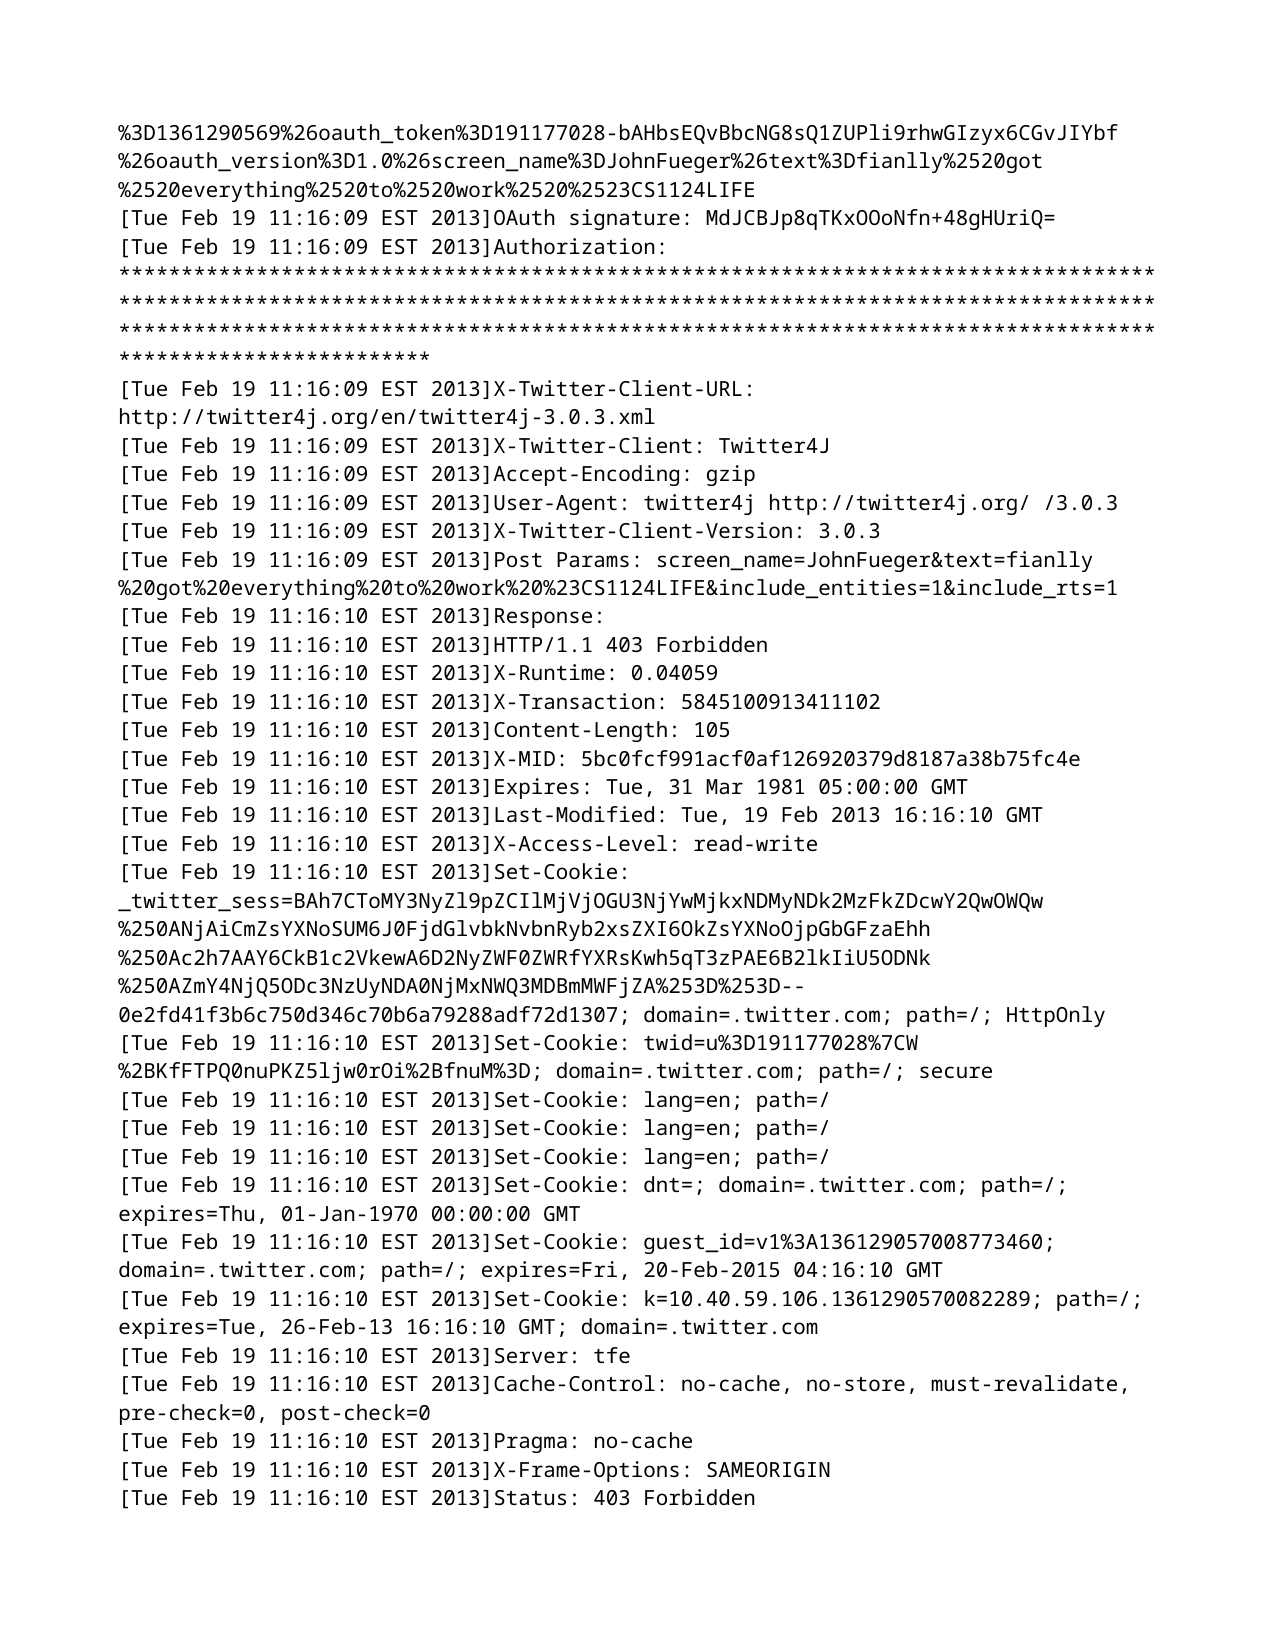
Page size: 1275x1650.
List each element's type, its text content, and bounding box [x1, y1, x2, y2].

text [Tue Feb 19 11:16:10 EST 2013]Status: 403 Forbidden [118, 1483, 1157, 1512]
text [Tue Feb 19 11:16:10 EST 2013]Server: tfe [118, 1341, 1157, 1369]
text [Tue Feb 19 11:16:09 EST 2013]X-Twitter-Client-Version: 3.0.3 [118, 516, 1157, 545]
text [Tue Feb 19 11:16:09 EST 2013]OAuth signature: MdJCBJp8qTKxOOoNfn+48gHUriQ= [118, 203, 1157, 232]
text %3D1361290569%26oauth_token%3D191177028-bAHbsEQvBbcNG8sQ1ZUPli9rhwGIzyx6CGvJIYbf%26oauth_version%3D1.0%26screen_name%3DJohnFueger%26text%3Dfianlly%2520got%2520everything%2520to%2520work%2520%2523CS1124LIFE [118, 118, 1157, 203]
text [Tue Feb 19 11:16:10 EST 2013]X-Runtime: 0.04059 [118, 658, 1157, 687]
text [Tue Feb 19 11:16:10 EST 2013]X-MID: 5bc0fcf991acf0af126920379d8187a38b75fc4e [118, 744, 1157, 772]
text [Tue Feb 19 11:16:10 EST 2013]Expires: Tue, 31 Mar 1981 05:00:00 GMT [118, 772, 1157, 801]
text [Tue Feb 19 11:16:09 EST 2013]X-Twitter-Client-URL: http://twitter4j.org/en/twitter4j-3.0.3.xml [118, 374, 1157, 431]
text [Tue Feb 19 11:16:10 EST 2013]HTTP/1.1 403 Forbidden [118, 630, 1157, 658]
text [Tue Feb 19 11:16:10 EST 2013]Content-Length: 105 [118, 715, 1157, 744]
text [Tue Feb 19 11:16:10 EST 2013]Set-Cookie: guest_id=v1%3A136129057008773460; domain=.twitter.com; path=/; expires=Fri, 20-Feb-2015 04:16:10 GMT [118, 1227, 1157, 1284]
text [Tue Feb 19 11:16:09 EST 2013]User-Agent: twitter4j http://twitter4j.org/ /3.0.3 [118, 488, 1157, 516]
text [Tue Feb 19 11:16:10 EST 2013]Cache-Control: no-cache, no-store, must-revalidate, pre-check=0, post-check=0 [118, 1369, 1157, 1426]
text [Tue Feb 19 11:16:09 EST 2013]Post Params: screen_name=JohnFueger&text=fianlly%20got%20everything%20to%20work%20%23CS1124LIFE&include_entities=1&include_rts=1 [118, 545, 1157, 602]
text [Tue Feb 19 11:16:10 EST 2013]Pragma: no-cache [118, 1426, 1157, 1455]
text [Tue Feb 19 11:16:10 EST 2013]Last-Modified: Tue, 19 Feb 2013 16:16:10 GMT [118, 801, 1157, 829]
text [Tue Feb 19 11:16:10 EST 2013]Set-Cookie: lang=en; path=/ [118, 1085, 1157, 1113]
text [Tue Feb 19 11:16:09 EST 2013]Authorization: ********************************************************************************************************************************************************************************************************************************************************************************** [118, 232, 1157, 374]
text [Tue Feb 19 11:16:10 EST 2013]Set-Cookie: _twitter_sess=BAh7CToMY3NyZl9pZCIlMjVjOGU3NjYwMjkxNDMyNDk2MzFkZDcwY2QwOWQw%250ANjAiCmZsYXNoSUM6J0FjdGlvbkNvbnRyb2xsZXI6OkZsYXNoOjpGbGFzaEhh%250Ac2h7AAY6CkB1c2VkewA6D2NyZWF0ZWRfYXRsKwh5qT3zPAE6B2lkIiU5ODNk%250AZmY4NjQ5ODc3NzUyNDA0NjMxNWQ3MDBmMWFjZA%253D%253D--0e2fd41f3b6c750d346c70b6a79288adf72d1307; domain=.twitter.com; path=/; HttpOnly [118, 857, 1157, 1028]
text [Tue Feb 19 11:16:09 EST 2013]X-Twitter-Client: Twitter4J [118, 431, 1157, 459]
text [Tue Feb 19 11:16:10 EST 2013]Set-Cookie: lang=en; path=/ [118, 1142, 1157, 1170]
text [Tue Feb 19 11:16:10 EST 2013]Set-Cookie: dnt=; domain=.twitter.com; path=/; expires=Thu, 01-Jan-1970 00:00:00 GMT [118, 1170, 1157, 1227]
text [Tue Feb 19 11:16:10 EST 2013]X-Frame-Options: SAMEORIGIN [118, 1455, 1157, 1483]
text [Tue Feb 19 11:16:10 EST 2013]Set-Cookie: lang=en; path=/ [118, 1113, 1157, 1142]
text [Tue Feb 19 11:16:10 EST 2013]Set-Cookie: twid=u%3D191177028%7CW%2BKfFTPQ0nuPKZ5ljw0rOi%2BfnuM%3D; domain=.twitter.com; path=/; secure [118, 1028, 1157, 1085]
text [Tue Feb 19 11:16:09 EST 2013]Accept-Encoding: gzip [118, 459, 1157, 488]
text [Tue Feb 19 11:16:10 EST 2013]X-Transaction: 5845100913411102 [118, 687, 1157, 715]
text [Tue Feb 19 11:16:10 EST 2013]X-Access-Level: read-write [118, 829, 1157, 857]
text [Tue Feb 19 11:16:10 EST 2013]Response: [118, 602, 1157, 630]
text [Tue Feb 19 11:16:10 EST 2013]Set-Cookie: k=10.40.59.106.1361290570082289; path=/; expires=Tue, 26-Feb-13 16:16:10 GMT; domain=.twitter.com [118, 1284, 1157, 1341]
